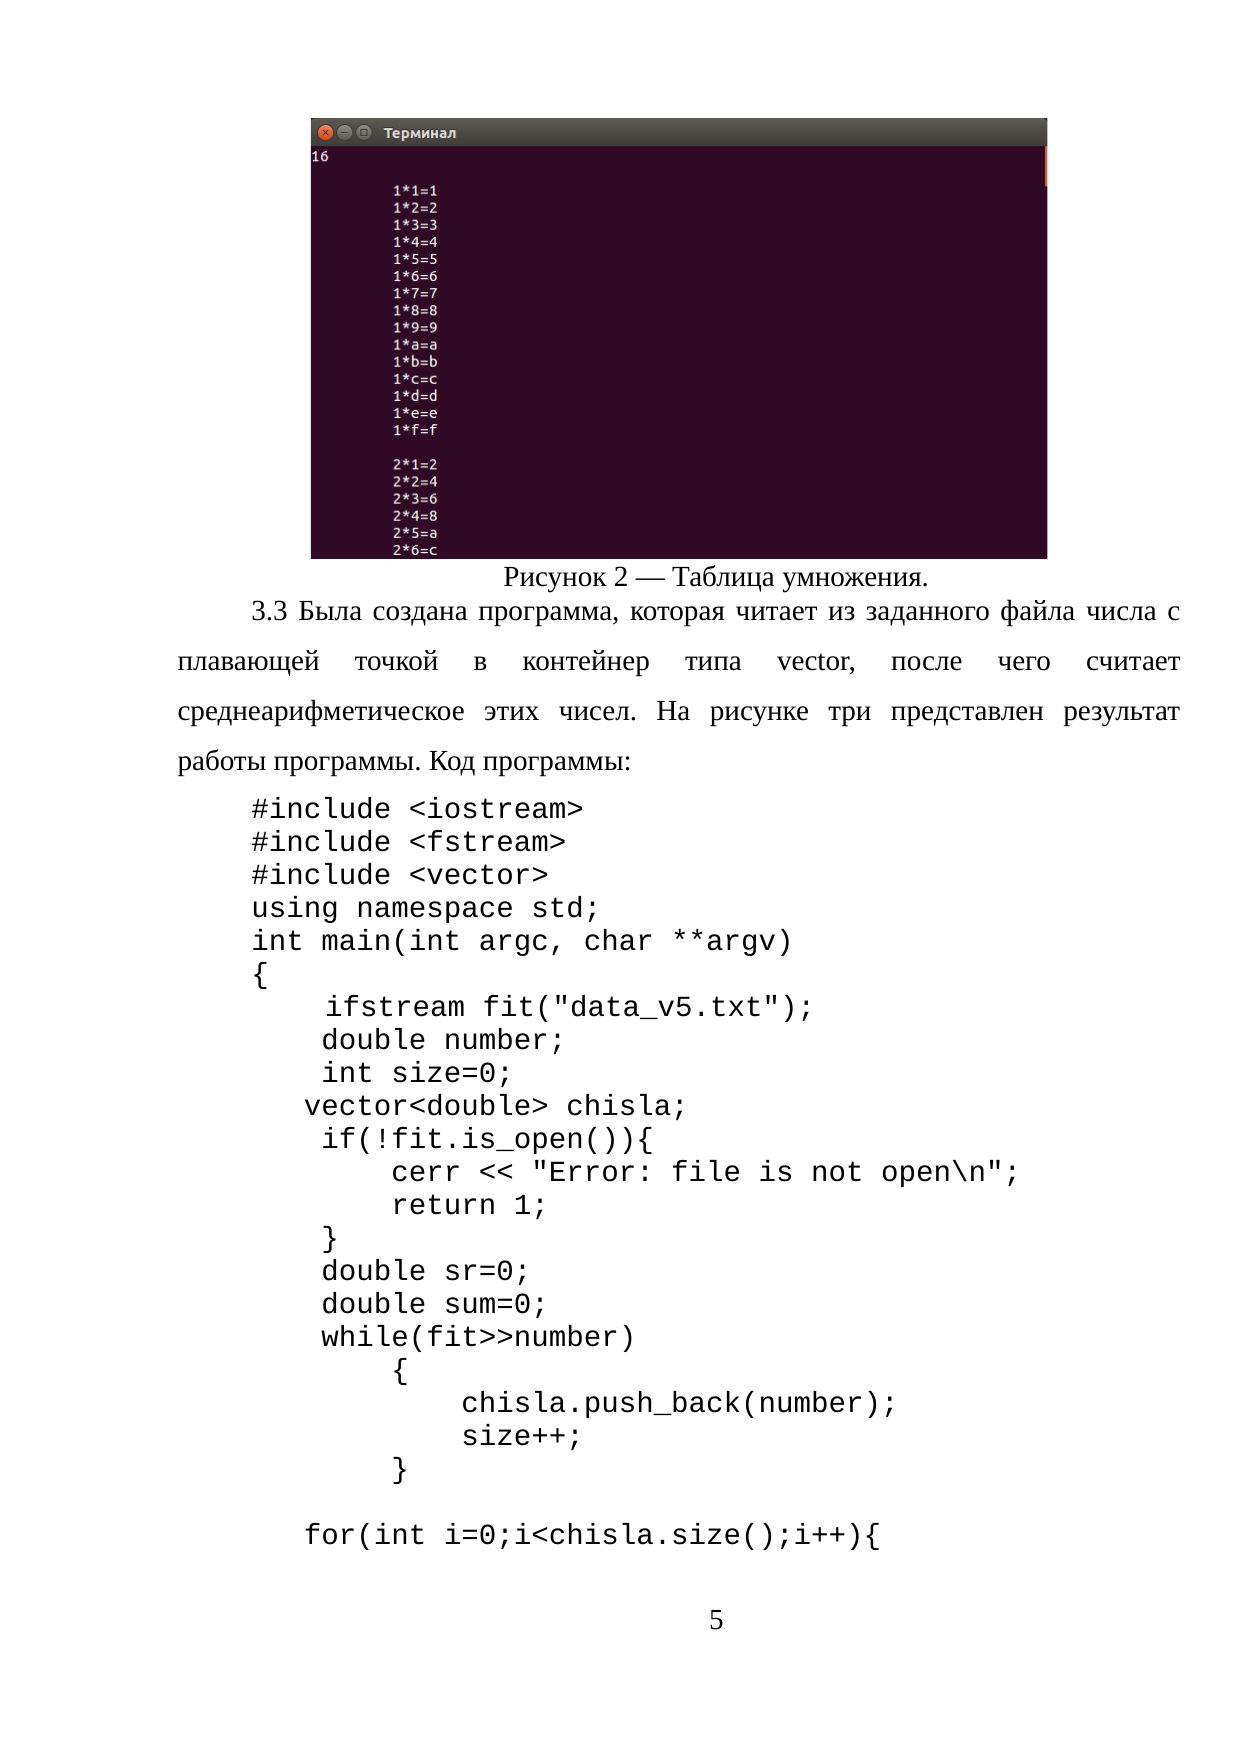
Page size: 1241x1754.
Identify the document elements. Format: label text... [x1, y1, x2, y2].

text return 1; [177, 1190, 1181, 1223]
text for(int i=0;i<chisla.size();i++){ [177, 1520, 1181, 1553]
text chisla.push_back(number); [177, 1388, 1181, 1421]
text size++; [177, 1421, 1181, 1454]
text Рисунок 2 — Таблица умножения. [177, 118, 1181, 593]
text ifstream fit("data_v5.txt"); [177, 992, 1181, 1025]
text vector<double> chisla; [177, 1091, 1181, 1124]
text while(fit>>number) [177, 1322, 1181, 1355]
text { [177, 1355, 1181, 1388]
text #include <iostream> [177, 794, 1181, 827]
text #include <vector> [177, 860, 1181, 893]
picture [310, 118, 1048, 559]
text double sum=0; [177, 1289, 1181, 1322]
text double sr=0; [177, 1256, 1181, 1289]
text double number; [177, 1025, 1181, 1058]
text if(!fit.is_open()){ [177, 1124, 1181, 1157]
text int main(int argc, char **argv) [177, 926, 1181, 959]
text } [177, 1223, 1181, 1256]
text 3.3 Была создана программа, которая читает из заданного файла числа с плавающей точкой в контейнер типа vector, после чего считает среднеарифметическое этих чисел. На рисунке три представлен результат работы программы. Код программы: [177, 593, 1181, 777]
text using namespace std; [177, 893, 1181, 926]
text } [177, 1454, 1181, 1487]
text #include <fstream> [177, 827, 1181, 860]
text { [177, 959, 1181, 992]
text cerr << "Error: file is not open\n"; [177, 1157, 1181, 1190]
text int size=0; [177, 1058, 1181, 1091]
